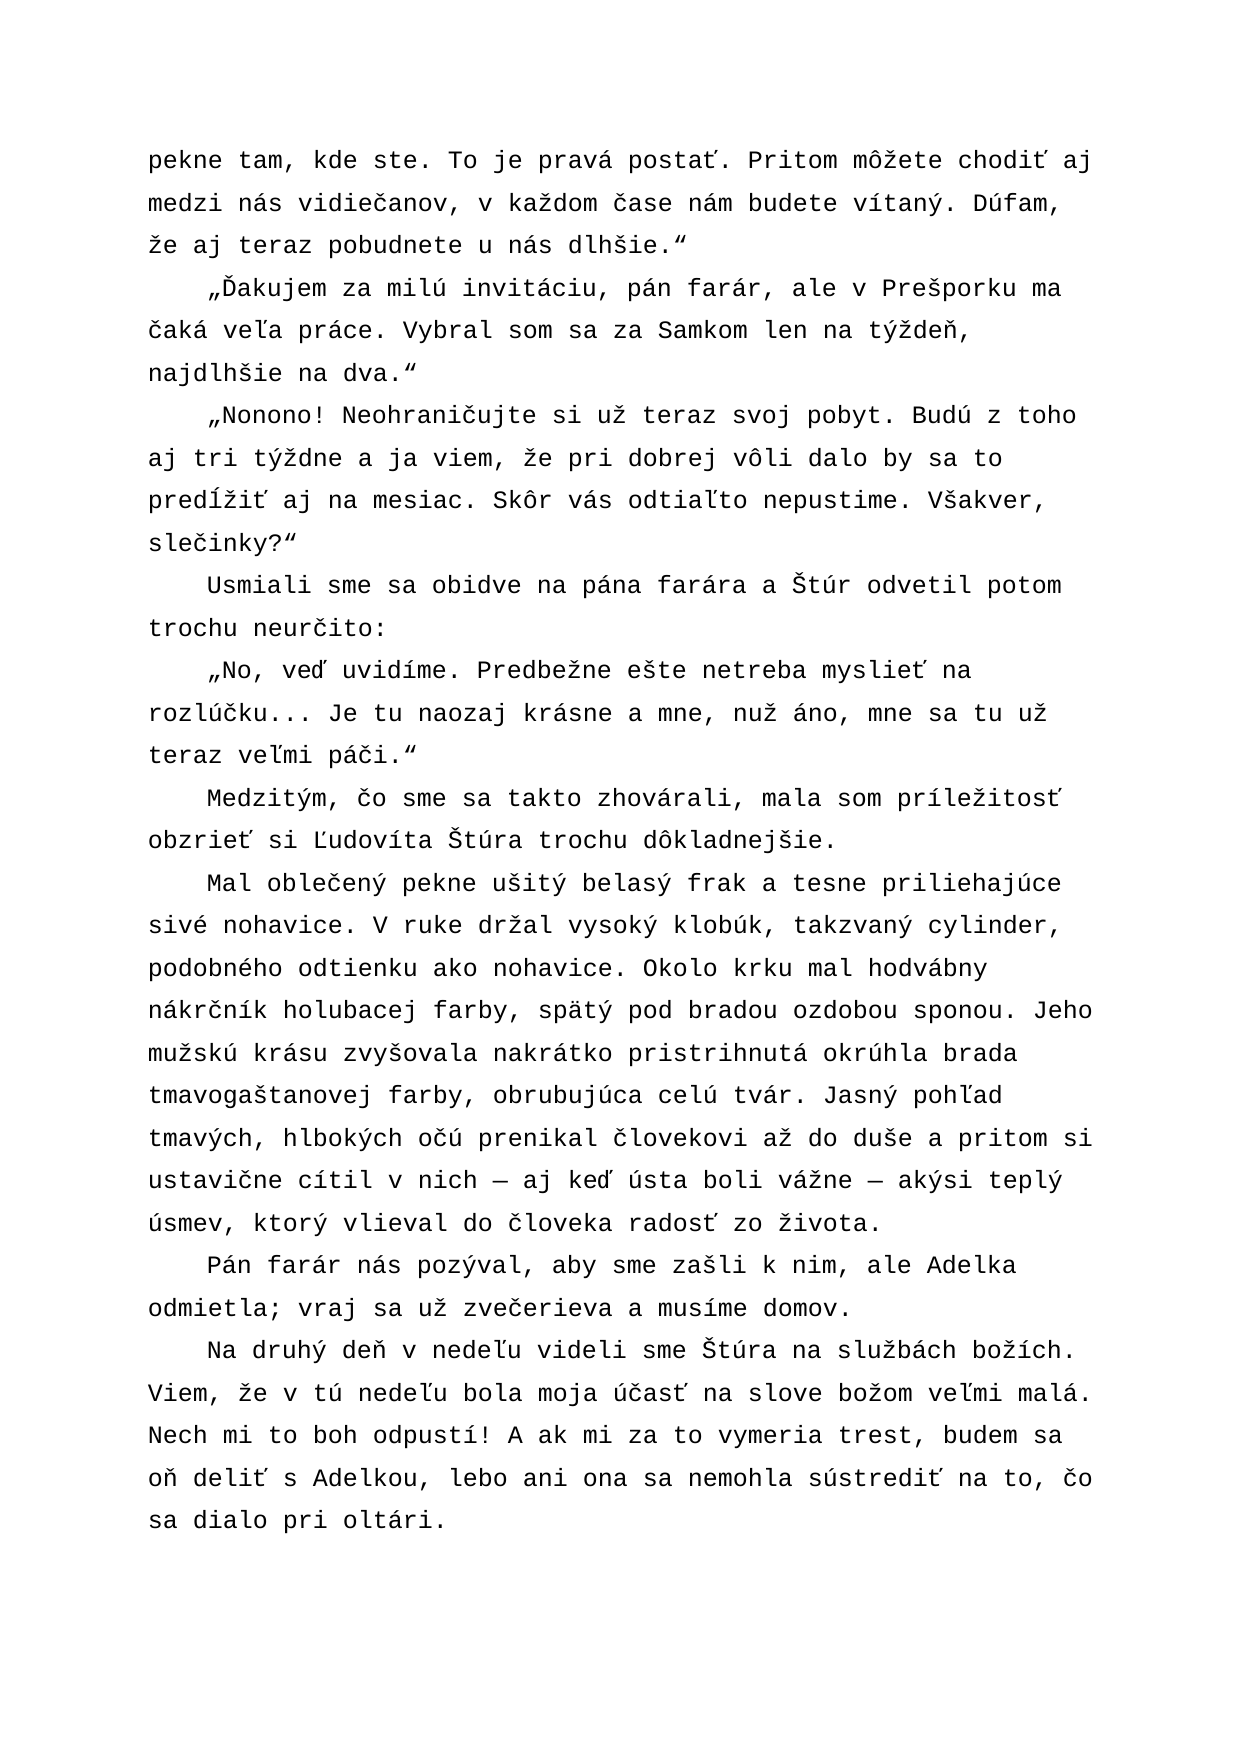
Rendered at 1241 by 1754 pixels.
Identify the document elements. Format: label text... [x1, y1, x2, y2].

text Medzitým, čo sme sa takto zhovárali, mala som príležitosť obzrieť si Ľudovíta Štúra trochu dôkladnejšie. [148, 785, 1093, 856]
text Na druhý deň v nedeľu videli sme Štúra na službách božích. Viem, že v tú nedeľu bola moja účasť na slove božom veľmi malá. Nech mi to boh odpustí! A ak mi za to vymeria trest, budem sa oň deliť s Adelkou, lebo ani ona sa nemohla sústrediť na to, čo sa dialo pri oltári. [148, 1338, 1093, 1536]
text „No, veď uvidíme. Predbežne ešte netreba myslieť na rozlúčku... Je tu naozaj krásne a mne, nuž áno, mne sa tu už teraz veľmi páči.“ [148, 658, 1093, 771]
text Pán farár nás pozýval, aby sme zašli k nim, ale Adelka odmietla; vraj sa už zvečerieva a musíme domov. [148, 1253, 1093, 1323]
text pekne tam, kde ste. To je pravá postať. Pritom môžete chodiť aj medzi nás vidiečanov, v každom čase nám budete vítaný. Dúfam, že aj teraz pobudnete u nás dlhšie.“ [148, 148, 1093, 261]
text „Nonono! Neohraničujte si už teraz svoj pobyt. Budú z toho aj tri týždne a ja viem, že pri dobrej vôli dalo by sa to predĺžiť aj na mesiac. Skôr vás odtiaľto nepustime. Všakver, slečinky?“ [148, 403, 1093, 558]
text Mal oblečený pekne ušitý belasý frak a tesne priliehajúce sivé nohavice. V ruke držal vysoký klobúk, takzvaný cylinder, podobného odtienku ako nohavice. Okolo krku mal hodvábny nákrčník holubacej farby, spätý pod bradou ozdobou sponou. Jeho mužskú krásu zvyšovala nakrátko pristrihnutá okrúhla brada tmavogaštanovej farby, obrubujúca celú tvár. Jasný pohľad tmavých, hlbokých očú prenikal človekovi až do duše a pritom si ustavične cítil v nich — aj keď ústa boli vážne — akýsi teplý úsmev, ktorý vlieval do človeka radosť zo života. [148, 870, 1093, 1238]
text „Ďakujem za milú invitáciu, pán farár, ale v Prešporku ma čaká veľa práce. Vybral som sa za Samkom len na týždeň, najdlhšie na dva.“ [148, 275, 1093, 388]
text Usmiali sme sa obidve na pána farára a Štúr odvetil potom trochu neurčito: [148, 573, 1093, 643]
